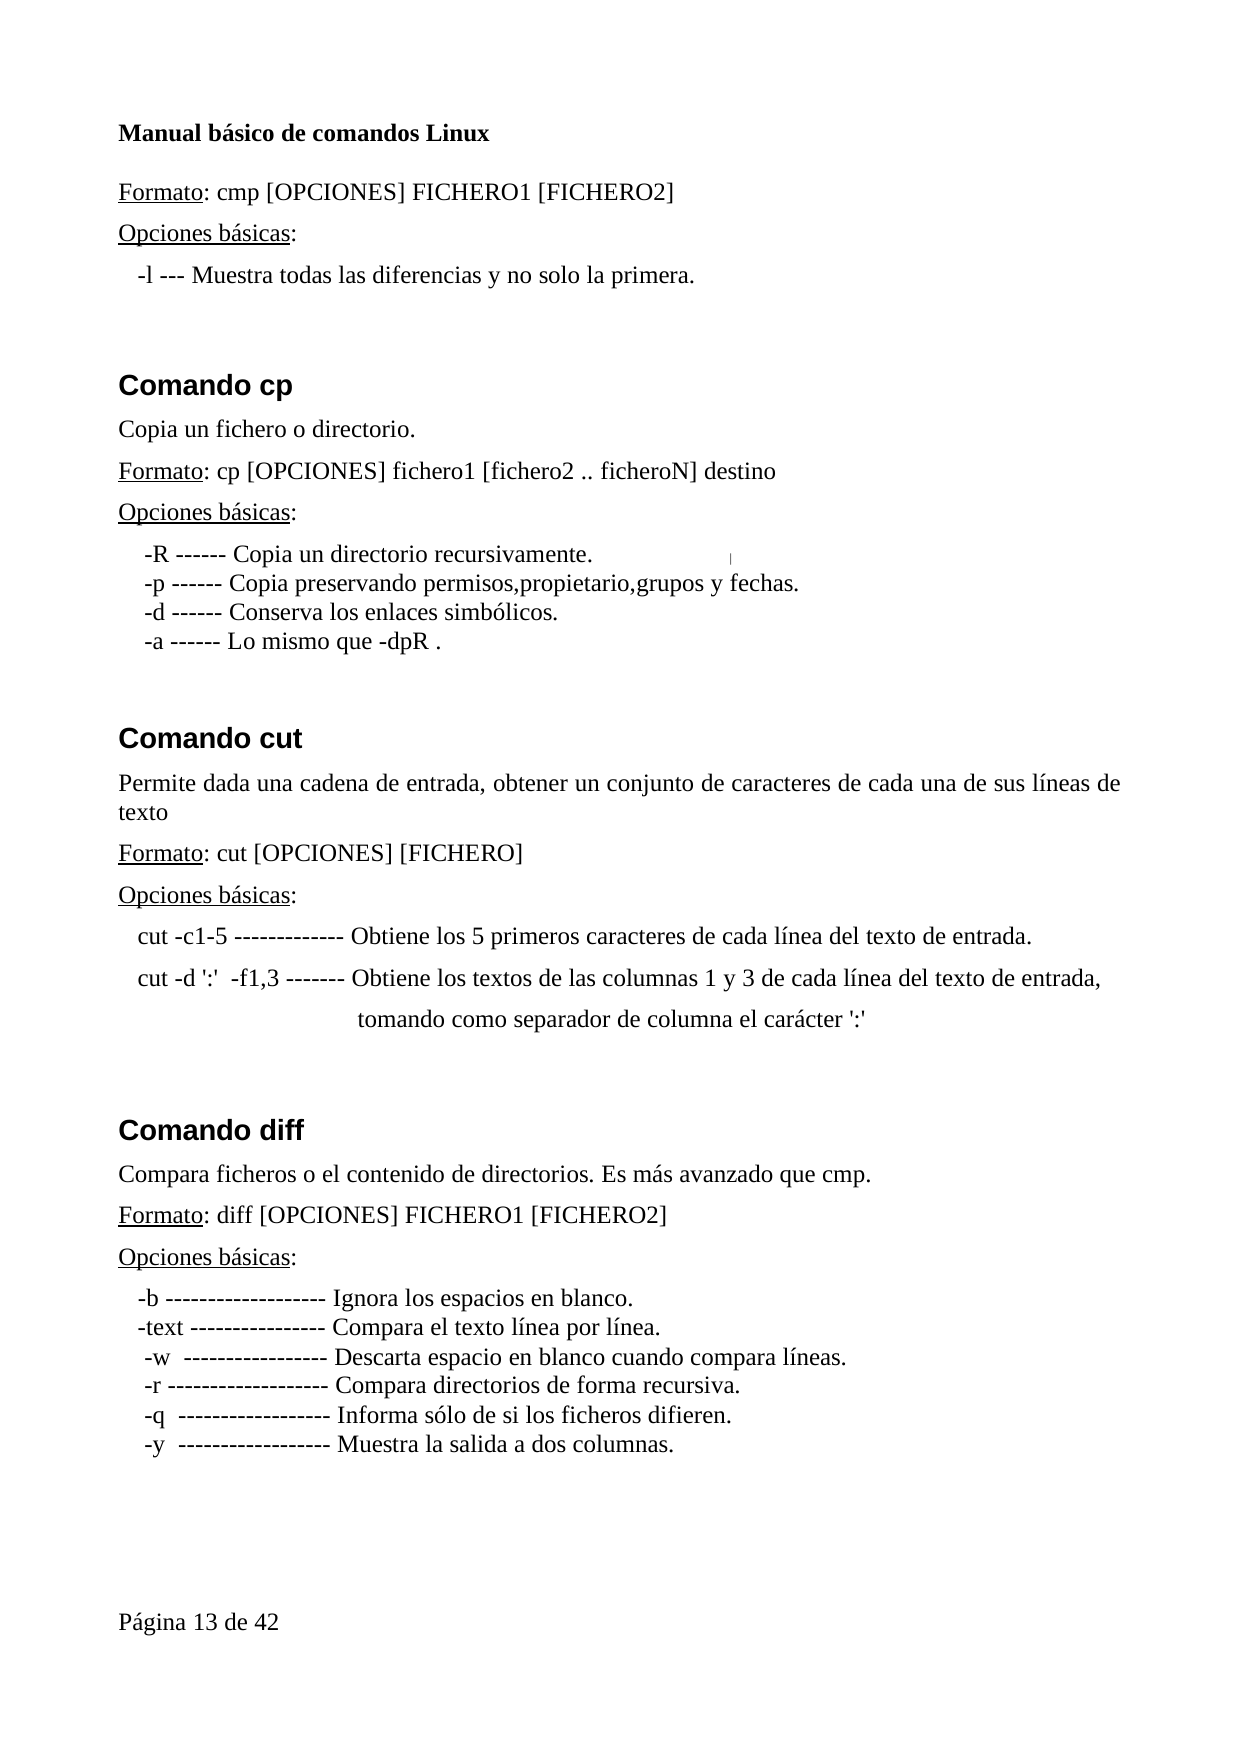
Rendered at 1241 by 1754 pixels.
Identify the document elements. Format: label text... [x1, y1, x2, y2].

text -r ------------------- Compara directorios de forma recursiva. [118, 1370, 1122, 1399]
text -p ------ Copia preservando permisos,propietario,grupos y fechas. [118, 568, 1122, 597]
text -b ------------------- Ignora los espacios en blanco. [118, 1283, 1122, 1312]
subtitle Comando cut [118, 721, 1122, 755]
text Formato: diff [OPCIONES] FICHERO1 [FICHERO2] [118, 1200, 1122, 1229]
text -a ------ Lo mismo que -dpR . [118, 626, 1122, 655]
text Permite dada una cadena de entrada, obtener un conjunto de caracteres de cada una de sus líneas de texto [118, 767, 1122, 826]
text -q ------------------ Informa sólo de si los ficheros difieren. [118, 1399, 1122, 1428]
subtitle Comando diff [118, 1112, 1122, 1146]
text tomando como separador de columna el carácter ':' [118, 1004, 1122, 1033]
text Compara ficheros o el contenido de directorios. Es más avanzado que cmp. [118, 1158, 1122, 1188]
text cut -d ':' -f1,3 ------- Obtiene los textos de las columnas 1 y 3 de cada línea del texto de entrada, [118, 963, 1122, 992]
text -l --- Muestra todas las diferencias y no solo la primera. [118, 260, 1122, 289]
text Opciones básicas: [118, 1242, 1122, 1271]
text Opciones básicas: [118, 497, 1122, 526]
text Formato: cmp [OPCIONES] FICHERO1 [FICHERO2] [118, 177, 1122, 206]
text -text ---------------- Compara el texto línea por línea. [118, 1312, 1122, 1341]
text -w ----------------- Descarta espacio en blanco cuando compara líneas. [118, 1341, 1122, 1370]
text Copia un fichero o directorio. [118, 414, 1122, 443]
text -y ------------------ Muestra la salida a dos columnas. [118, 1428, 1122, 1458]
text cut -c1-5 ------------- Obtiene los 5 primeros caracteres de cada línea del texto de entrada. [118, 921, 1122, 950]
subtitle Comando cp [118, 368, 1122, 401]
text Formato: cut [OPCIONES] [FICHERO] [118, 838, 1122, 867]
text -d ------ Conserva los enlaces simbólicos. [118, 597, 1122, 626]
text Formato: cp [OPCIONES] fichero1 [fichero2 .. ficheroN] destino [118, 456, 1122, 484]
text Opciones básicas: [118, 218, 1122, 247]
text Opciones básicas: [118, 880, 1122, 909]
text -R ------ Copia un directorio recursivamente. | [118, 539, 1122, 568]
